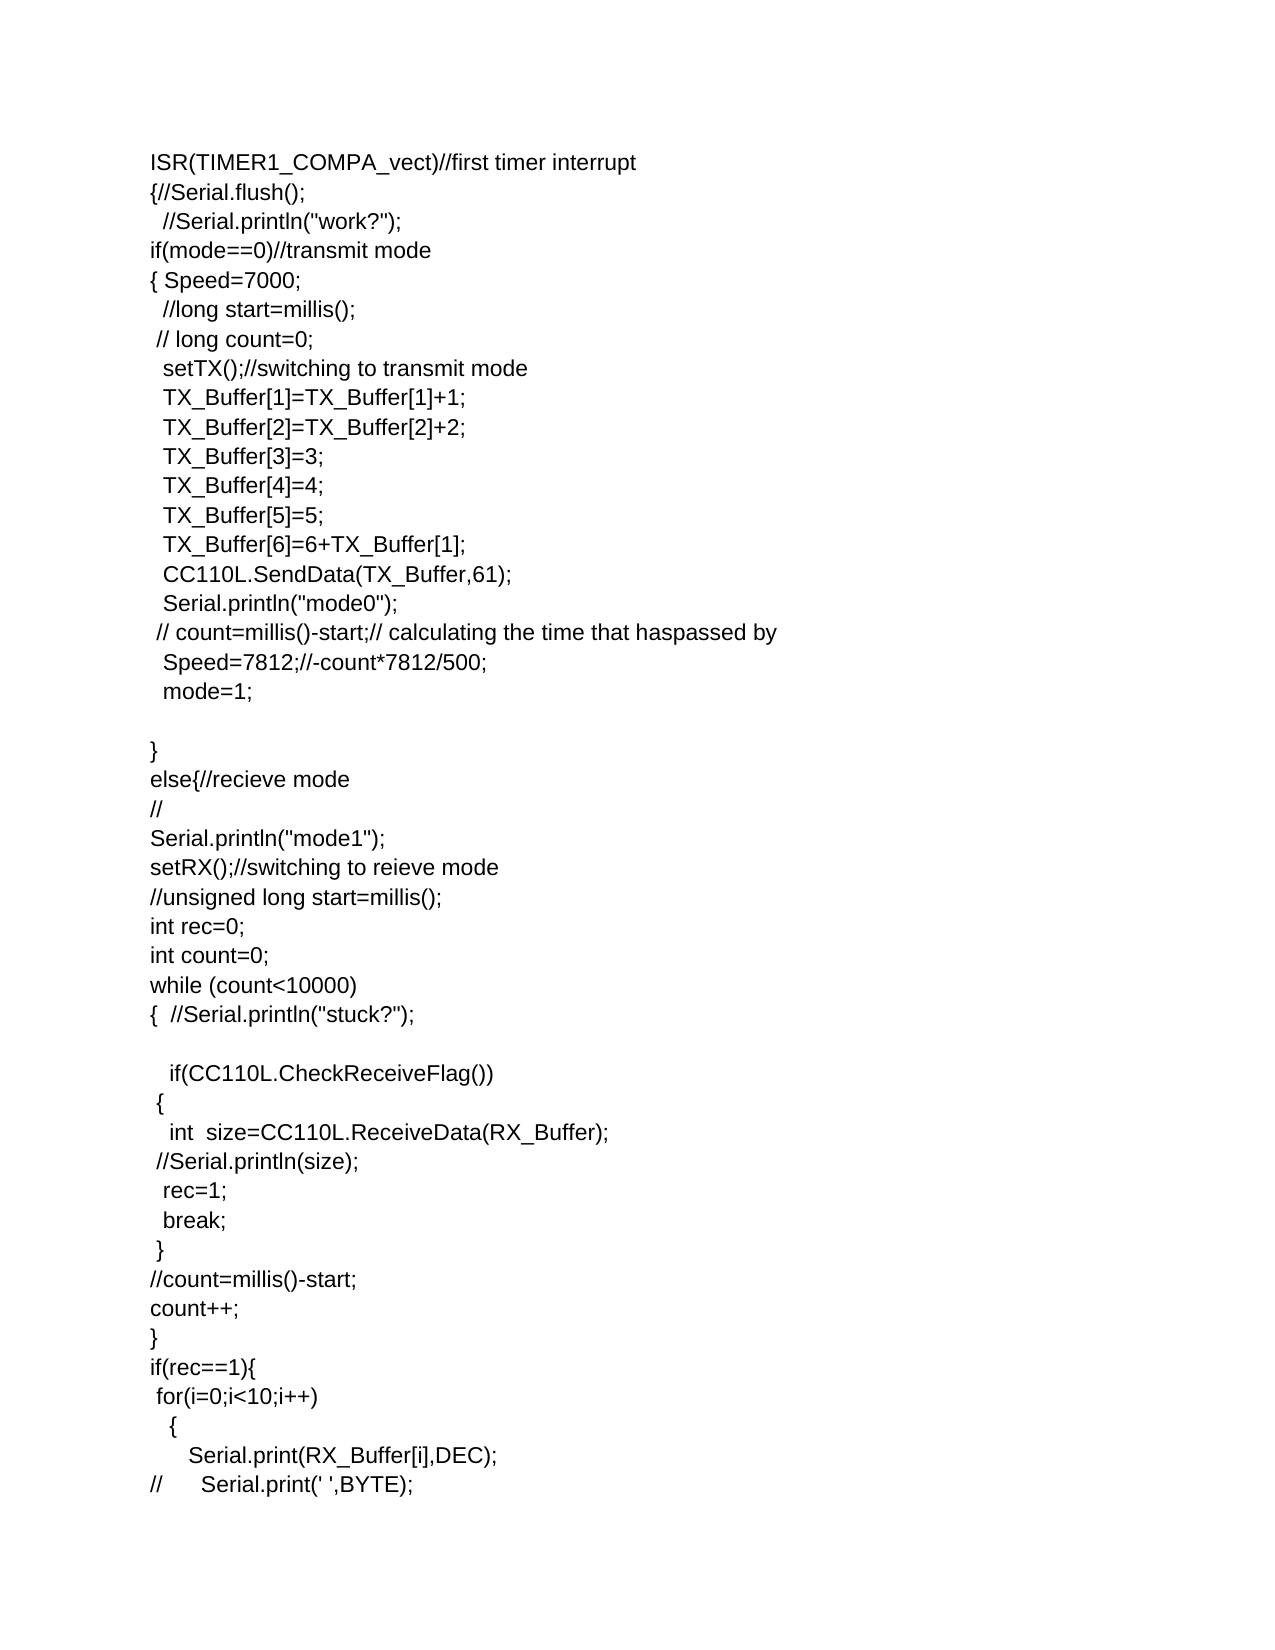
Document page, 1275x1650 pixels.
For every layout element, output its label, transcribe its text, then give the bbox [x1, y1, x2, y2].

text // Serial.print(' ',BYTE); [150, 1472, 1125, 1497]
text //unsigned long start=millis(); [150, 884, 1125, 910]
text ISR(TIMER1_COMPA_vect)//first timer interrupt [150, 150, 1125, 176]
text int count=0; [150, 943, 1125, 969]
text while (count<10000) [150, 972, 1125, 998]
text { Speed=7000; [150, 267, 1125, 293]
text { [150, 1090, 1125, 1116]
text setTX();//switching to transmit mode [150, 356, 1125, 381]
text if(mode==0)//transmit mode [150, 238, 1125, 264]
text for(i=0;i<10;i++) [150, 1384, 1125, 1409]
text Serial.println("mode1"); [150, 826, 1125, 851]
text Speed=7812;//-count*7812/500; [150, 649, 1125, 675]
text } [150, 1237, 1125, 1262]
text if(CC110L.CheckReceiveFlag()) [150, 1061, 1125, 1086]
text TX_Buffer[4]=4; [150, 473, 1125, 499]
text // count=millis()-start;// calculating the time that haspassed by [150, 620, 1125, 646]
text TX_Buffer[5]=5; [150, 502, 1125, 528]
text {//Serial.flush(); [150, 179, 1125, 205]
text if(rec==1){ [150, 1354, 1125, 1380]
text } [150, 737, 1125, 763]
text //Serial.println("work?"); [150, 209, 1125, 234]
text { //Serial.println("stuck?"); [150, 1002, 1125, 1027]
text //Serial.println(size); [150, 1149, 1125, 1174]
text else{//recieve mode [150, 767, 1125, 792]
text } [150, 1325, 1125, 1351]
text int size=CC110L.ReceiveData(RX_Buffer); [150, 1119, 1125, 1145]
text TX_Buffer[6]=6+TX_Buffer[1]; [150, 532, 1125, 557]
text // [150, 796, 1125, 822]
text // long count=0; [150, 326, 1125, 352]
text //count=millis()-start; [150, 1266, 1125, 1292]
text Serial.print(RX_Buffer[i],DEC); [150, 1442, 1125, 1468]
text int rec=0; [150, 914, 1125, 939]
text setRX();//switching to reieve mode [150, 855, 1125, 881]
text count++; [150, 1296, 1125, 1321]
text //long start=millis(); [150, 297, 1125, 322]
text mode=1; [150, 679, 1125, 704]
text rec=1; [150, 1178, 1125, 1204]
text { [150, 1413, 1125, 1439]
text break; [150, 1207, 1125, 1233]
text TX_Buffer[2]=TX_Buffer[2]+2; [150, 414, 1125, 440]
text TX_Buffer[3]=3; [150, 444, 1125, 469]
text Serial.println("mode0"); [150, 591, 1125, 616]
text TX_Buffer[1]=TX_Buffer[1]+1; [150, 385, 1125, 411]
text CC110L.SendData(TX_Buffer,61); [150, 561, 1125, 587]
